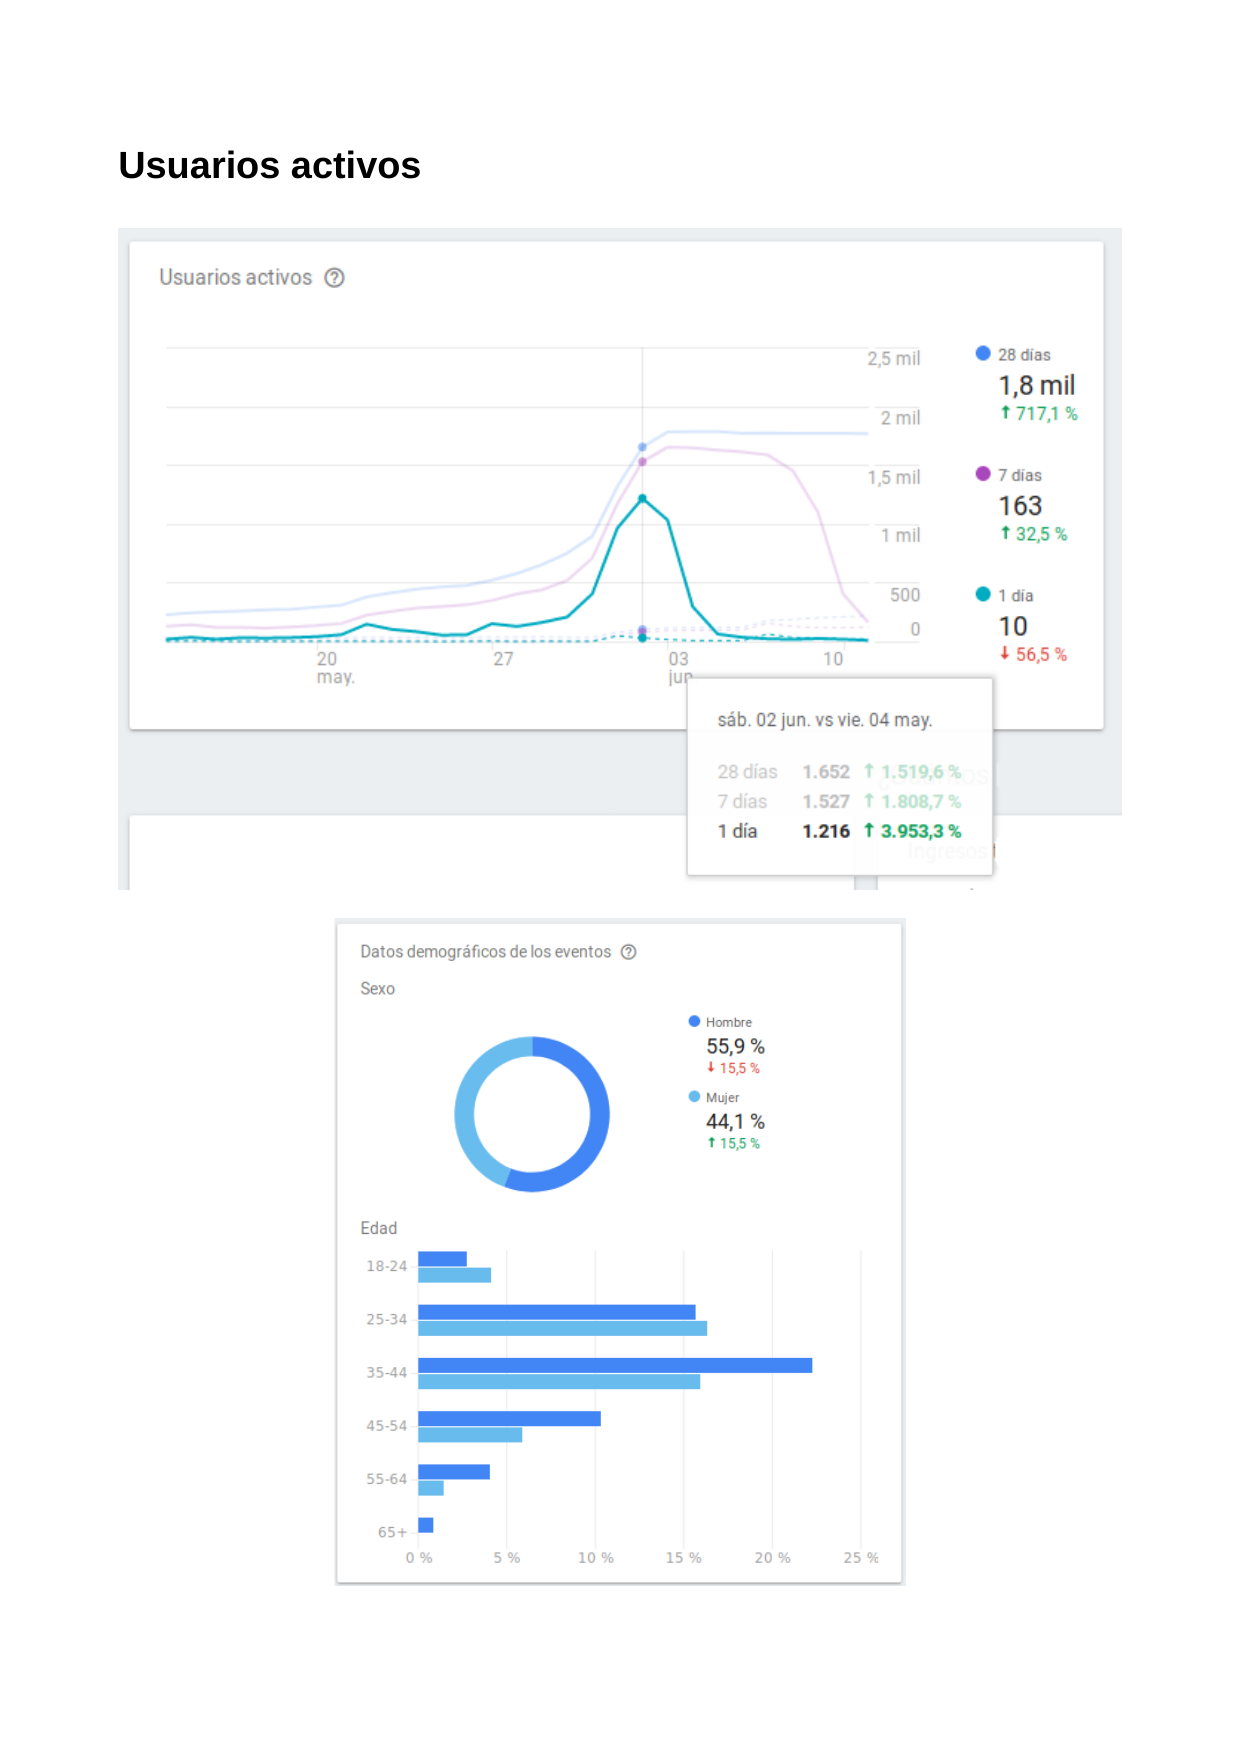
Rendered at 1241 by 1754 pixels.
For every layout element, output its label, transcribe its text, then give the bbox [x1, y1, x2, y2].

subtitle Usuarios activos [118, 143, 1122, 187]
picture [334, 918, 906, 1586]
picture [118, 228, 1123, 890]
